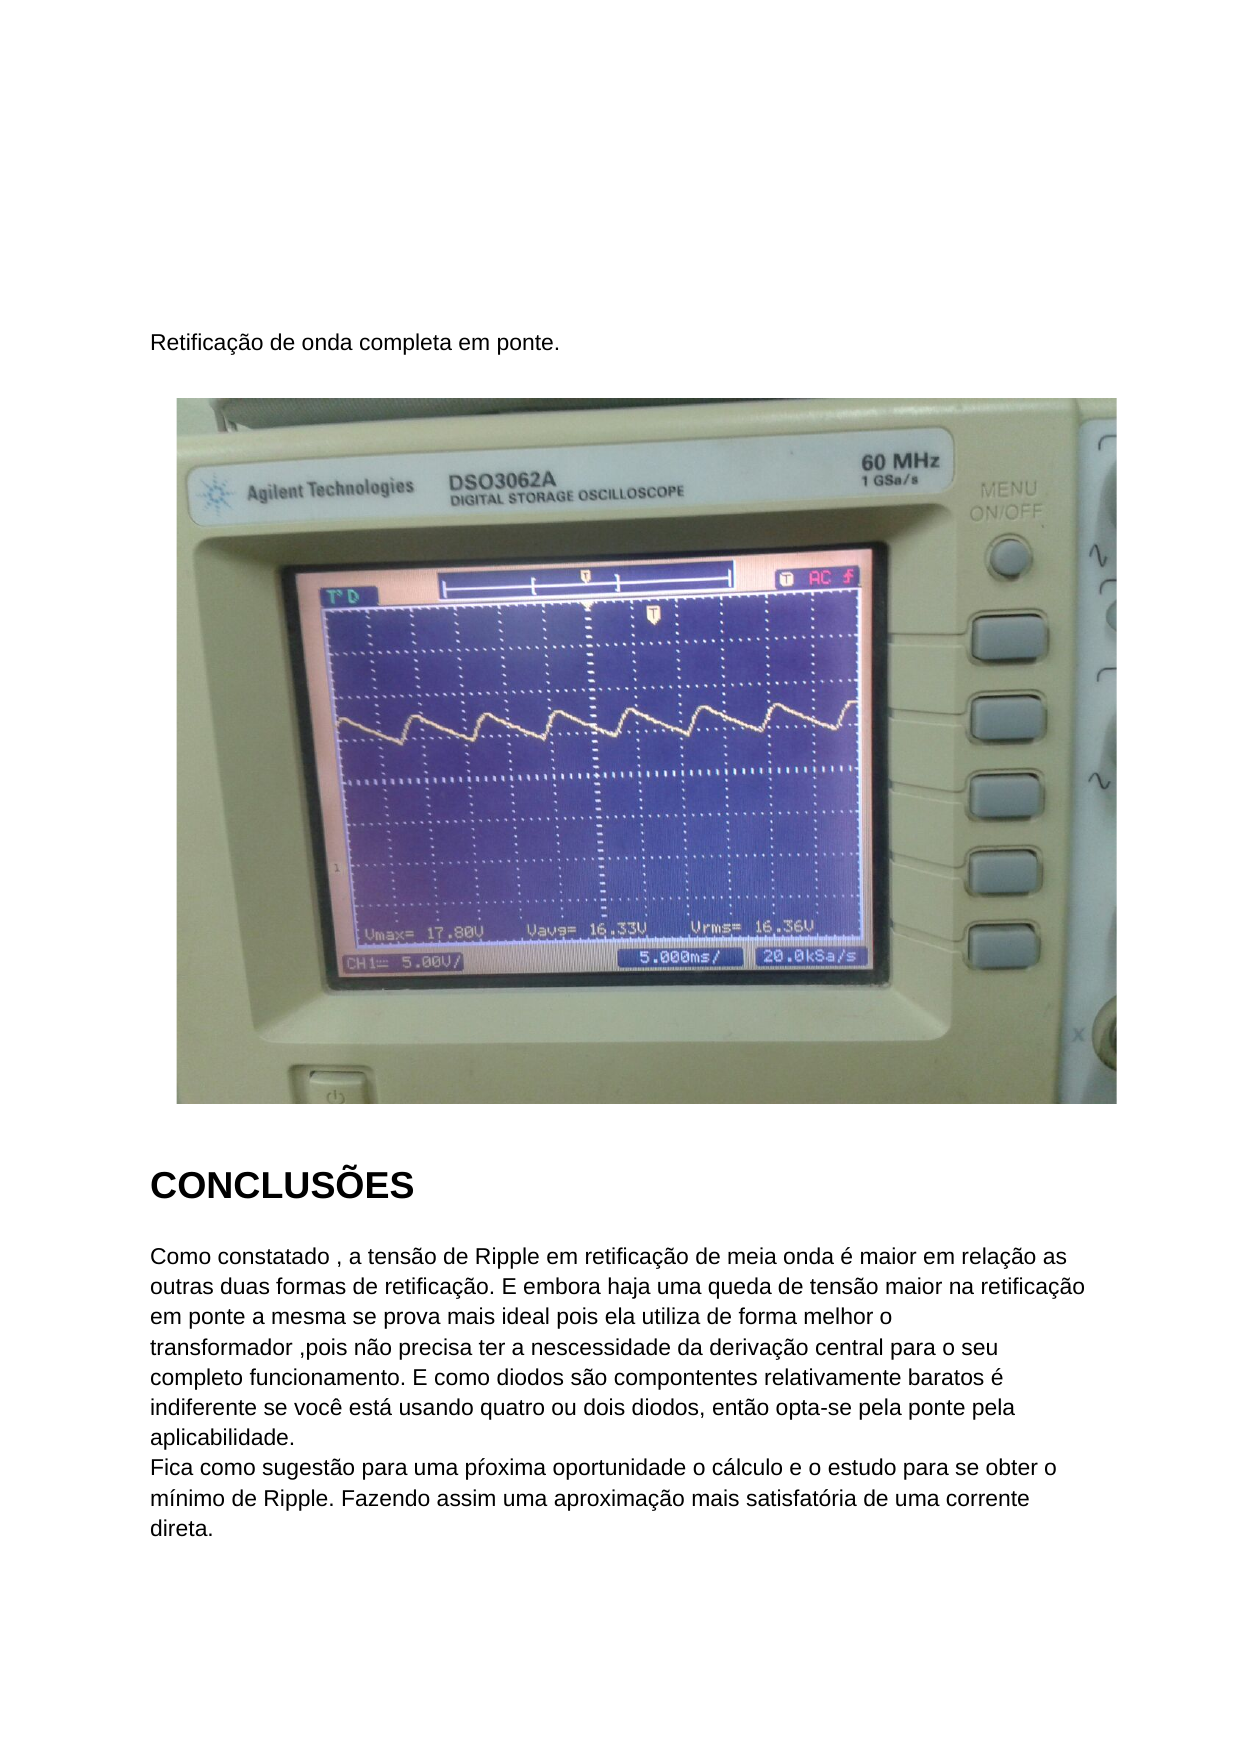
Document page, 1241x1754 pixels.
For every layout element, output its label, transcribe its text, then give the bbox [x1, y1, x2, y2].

text Retificação de onda completa em ponte. [150, 329, 1090, 355]
picture [176, 398, 1117, 1104]
text Como constatado , a tensão de Ripple em retificação de meia onda é maior em relação as outras duas formas de retificação. E embora haja uma queda de tensão maior na retificação em ponte a mesma se prova mais ideal pois ela utiliza de forma melhor o transformador ,pois não precisa ter a nescessidade da derivação central para o seu completo funcionamento. E como diodos são compontentes relativamente baratos é indiferente se você está usando quatro ou dois diodos, então opta-se pela ponte pela aplicabilidade. [150, 1243, 1090, 1451]
text Fica como sugestão para uma pŕoxima oportunidade o cálculo e o estudo para se obter o mínimo de Ripple. Fazendo assim uma aproximação mais satisfatória de uma corrente direta. [150, 1454, 1090, 1541]
text CONCLUSÕES [150, 1163, 1090, 1206]
